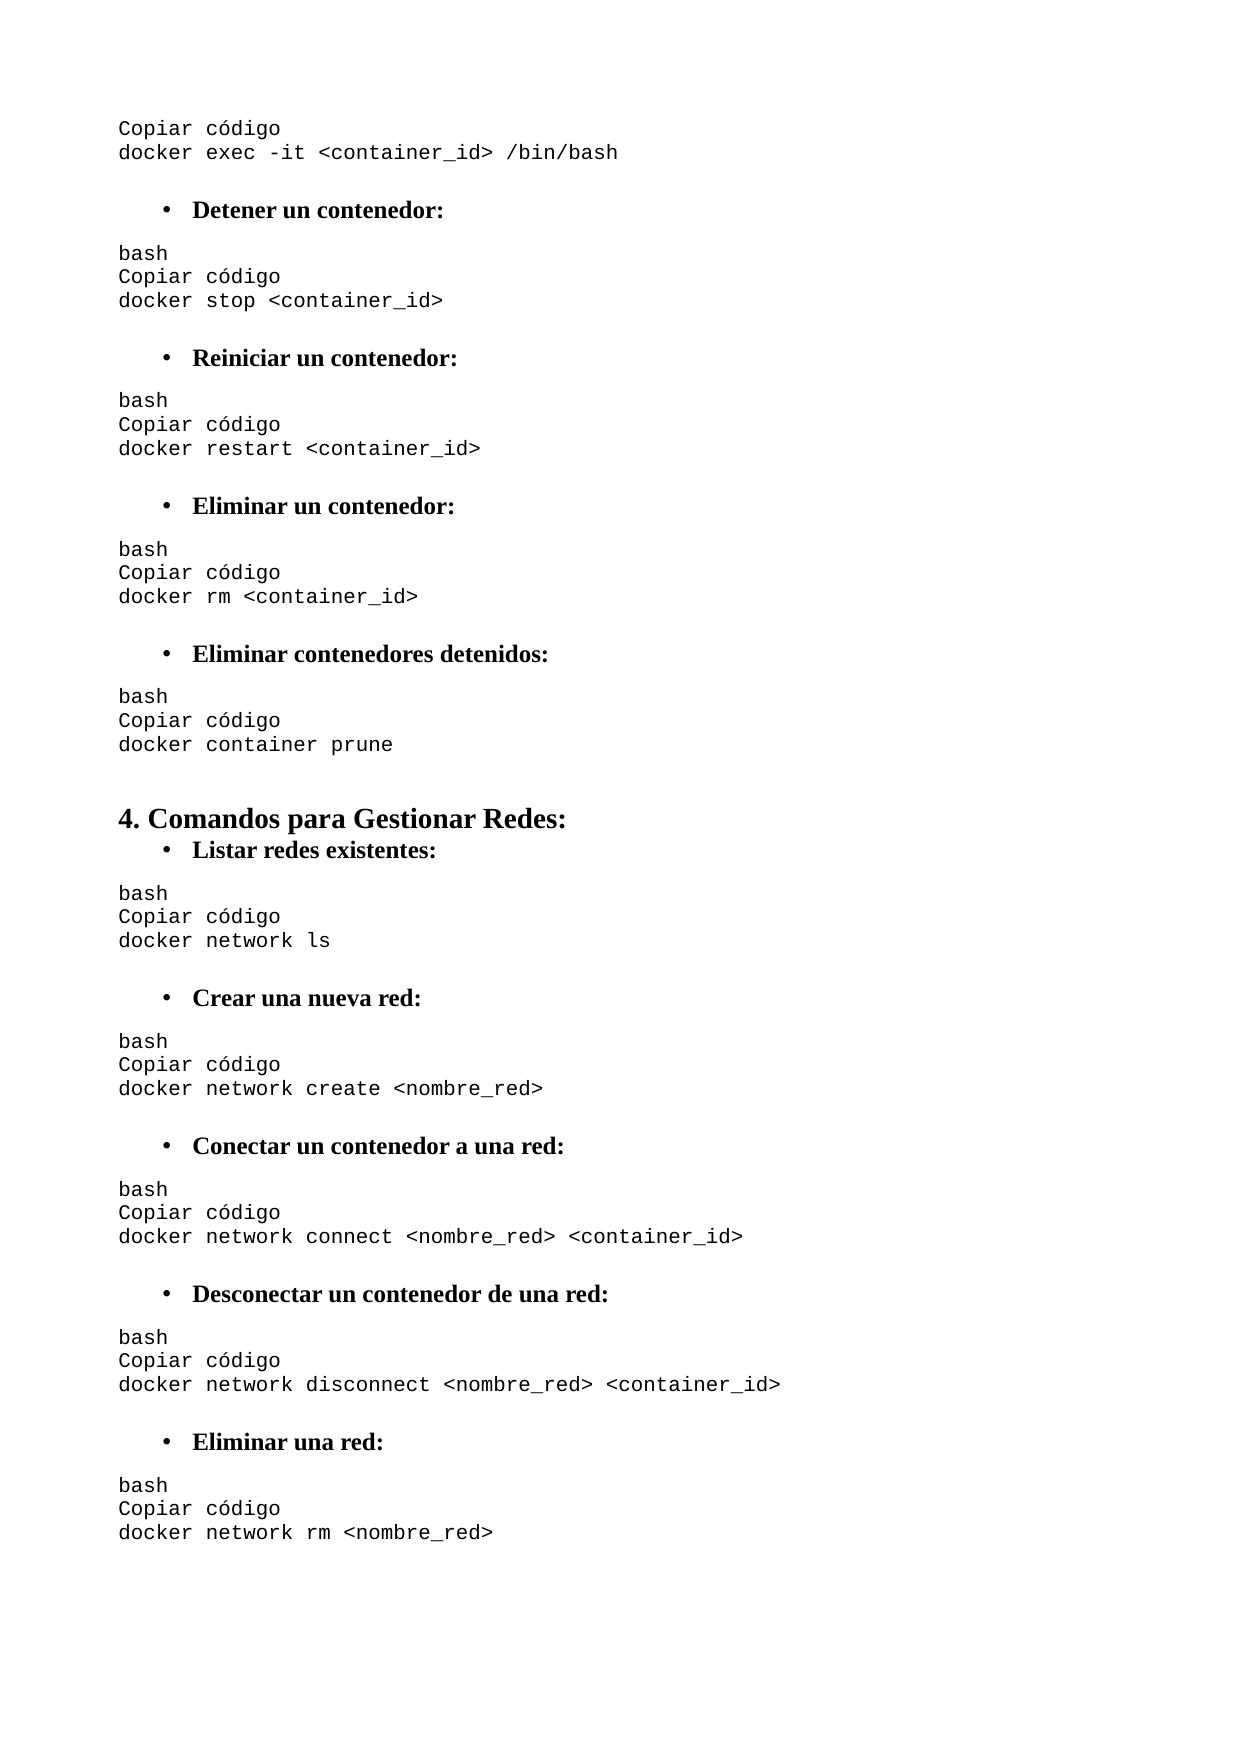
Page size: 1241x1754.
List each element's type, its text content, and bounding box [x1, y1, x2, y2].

list Eliminar contenedores detenidos: [162, 639, 1122, 668]
text Copiar código [118, 710, 1122, 734]
text Copiar código [118, 562, 1122, 586]
list Crear una nueva red: [162, 983, 1122, 1012]
list Eliminar un contenedor: [162, 491, 1122, 520]
text docker exec -it <container_id> /bin/bash [118, 142, 1122, 165]
text docker network connect <nombre_red> <container_id> [118, 1226, 1122, 1250]
text docker rm <container_id> [118, 586, 1122, 609]
text bash [118, 1327, 1122, 1350]
text Copiar código [118, 906, 1122, 930]
text Copiar código [118, 118, 1122, 142]
list Reiniciar un contenedor: [162, 343, 1122, 372]
text docker container prune [118, 734, 1122, 757]
text docker network rm <nombre_red> [118, 1522, 1122, 1546]
list Desconectar un contenedor de una red: [162, 1279, 1122, 1308]
text bash [118, 1475, 1122, 1498]
text bash [118, 538, 1122, 562]
text bash [118, 242, 1122, 266]
text bash [118, 1031, 1122, 1054]
text Copiar código [118, 266, 1122, 290]
text bash [118, 391, 1122, 414]
text Copiar código [118, 414, 1122, 438]
subtitle 4. Comandos para Gestionar Redes: [118, 802, 1122, 835]
text bash [118, 687, 1122, 710]
text Copiar código [118, 1054, 1122, 1078]
text Copiar código [118, 1350, 1122, 1374]
text docker network ls [118, 930, 1122, 954]
text bash [118, 1179, 1122, 1202]
text bash [118, 883, 1122, 906]
list Listar redes existentes: [162, 835, 1122, 864]
text docker network create <nombre_red> [118, 1078, 1122, 1102]
text docker restart <container_id> [118, 438, 1122, 461]
list Eliminar una red: [162, 1427, 1122, 1456]
text docker stop <container_id> [118, 290, 1122, 313]
text Copiar código [118, 1498, 1122, 1522]
list Conectar un contenedor a una red: [162, 1131, 1122, 1160]
text Copiar código [118, 1202, 1122, 1226]
text docker network disconnect <nombre_red> <container_id> [118, 1374, 1122, 1398]
list Detener un contenedor: [162, 195, 1122, 224]
